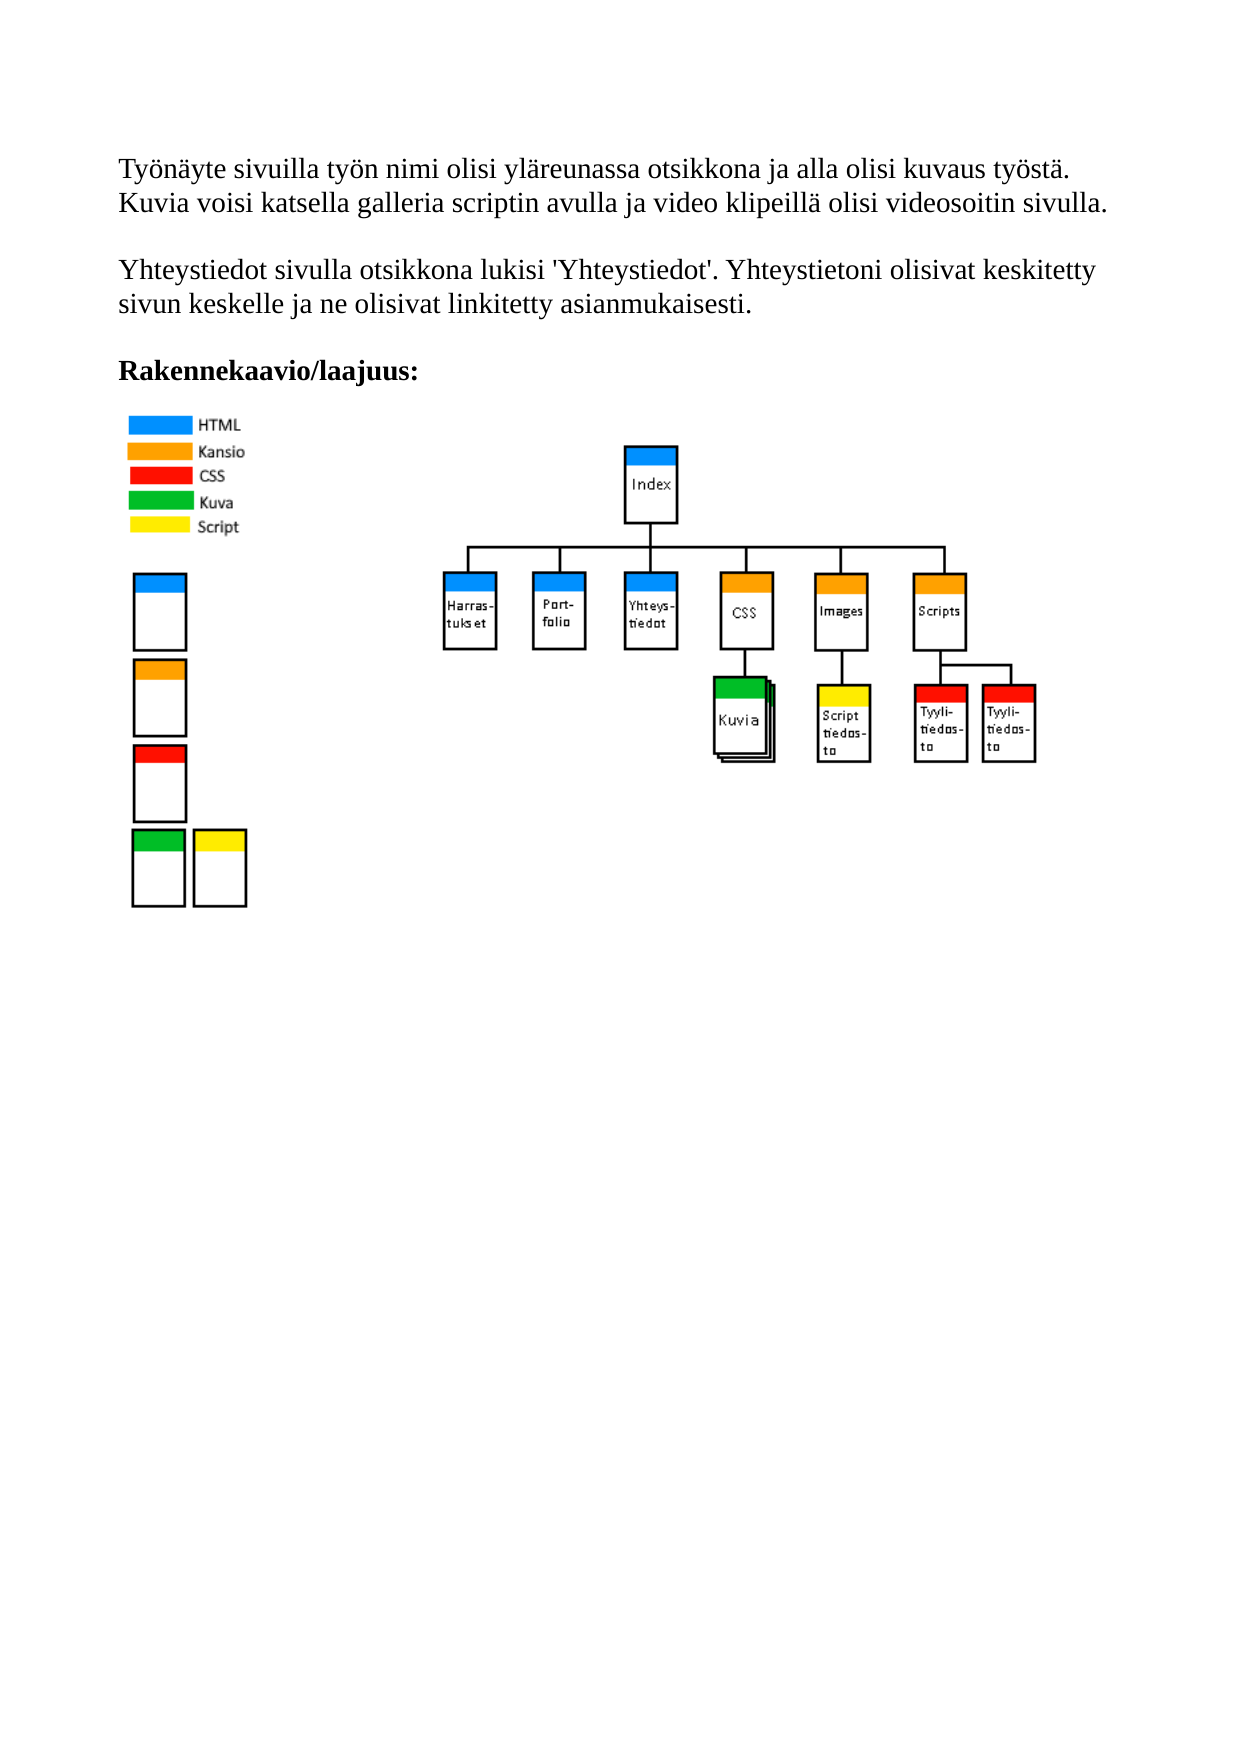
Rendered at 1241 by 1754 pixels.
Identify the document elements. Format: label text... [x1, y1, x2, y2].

text Työnäyte sivuilla työn nimi olisi yläreunassa otsikkona ja alla olisi kuvaus työstä. Kuvia voisi katsella galleria scriptin avulla ja video klipeillä olisi videosoitin sivulla. [118, 152, 1122, 219]
picture [121, 408, 1119, 944]
text Rakennekaavio/laajuus: [118, 353, 1122, 386]
text Yhteystiedot sivulla otsikkona lukisi 'Yhteystiedot'. Yhteystietoni olisivat keskitetty sivun keskelle ja ne olisivat linkitetty asianmukaisesti. [118, 252, 1122, 319]
